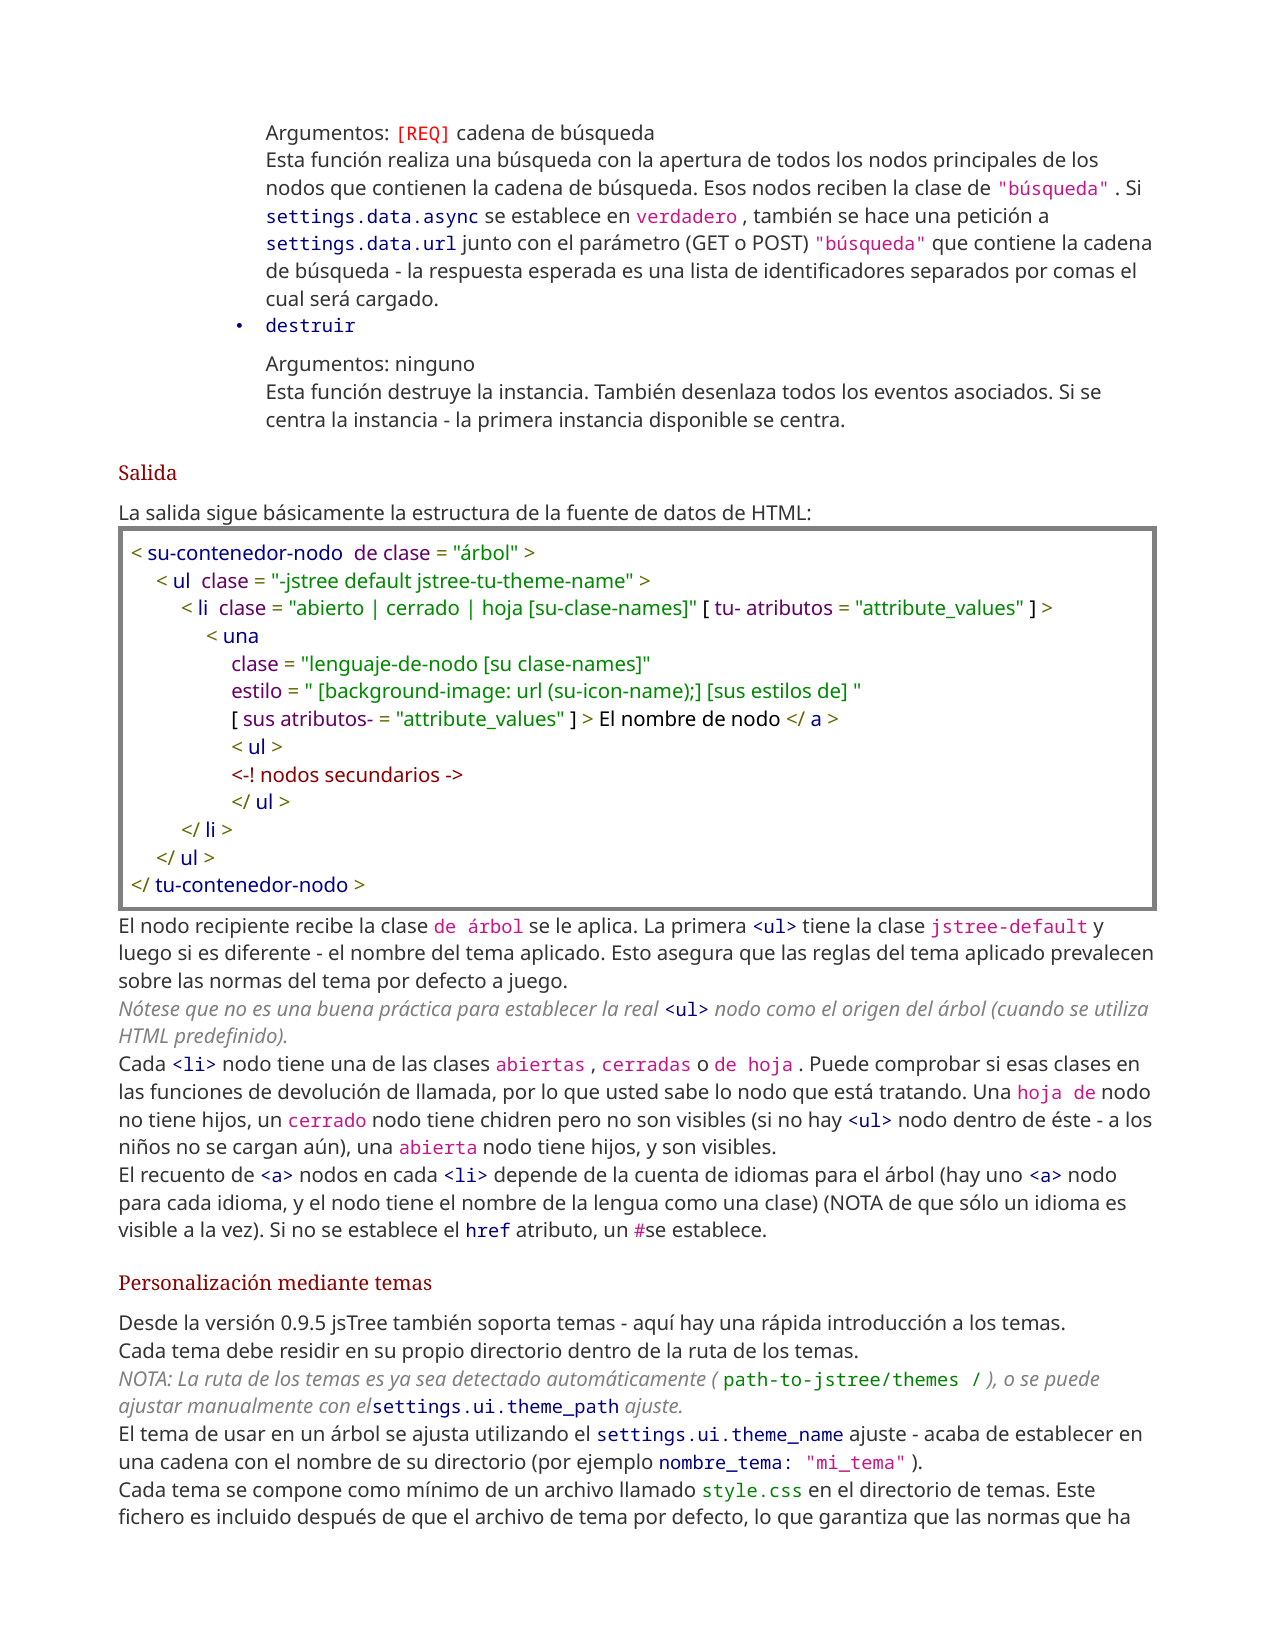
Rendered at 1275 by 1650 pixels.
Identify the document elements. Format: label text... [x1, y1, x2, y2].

text </ tu-contenedor-nodo > [123, 859, 1152, 907]
text < ul clase = "-jstree default jstree-tu-theme-name" > [123, 554, 1152, 582]
text < ul > [123, 720, 1152, 748]
list destruir [236, 312, 1157, 338]
text < li clase = "abierto | cerrado | hoja [su-clase-names]" [ tu- atributos = "attribute_values" ] > [123, 582, 1152, 609]
text </ ul > [123, 831, 1152, 859]
text Cada tema debe residir en su propio directorio dentro de la ruta de los temas. [118, 1337, 1157, 1364]
subtitle Personalización mediante temas [118, 1269, 1157, 1297]
text [ sus atributos- = "attribute_values" ] > El nombre de nodo </ a > [123, 692, 1152, 720]
text NOTA: La ruta de los temas es ya sea detectado automáticamente ( path-to-jstree/themes / ), o se puede ajustar manualmente con elsettings.ui.theme_path ajuste. [118, 1364, 1157, 1420]
text </ li > [123, 803, 1152, 831]
text El recuento de <a> nodos en cada <li> depende de la cuenta de idiomas para el árbol (hay uno <a> nodo para cada idioma, y el nodo tiene el nombre de la lengua como una clase) (NOTA de que sólo un idioma es visible a la vez). Si no se establece el href atributo, un #se establece. [118, 1161, 1157, 1244]
text </ ul > [123, 776, 1152, 803]
text Cada tema se compone como mínimo de un archivo llamado style.css en el directorio de temas. Este fichero es incluido después de que el archivo de tema por defecto, lo que garantiza que las normas que ha [118, 1475, 1157, 1531]
text < su-contenedor-nodo de clase = "árbol" > [123, 531, 1152, 554]
text El tema de usar en un árbol se ajusta utilizando el settings.ui.theme_name ajuste - acaba de establecer en una cadena con el nombre de su directorio (por ejemplo nombre_tema: "mi_tema" ). [118, 1420, 1157, 1475]
subtitle Salida [118, 458, 1157, 486]
text Desde la versión 0.9.5 jsTree también soporta temas - aquí hay una rápida introducción a los temas. [118, 1309, 1157, 1337]
text <-! nodos secundarios -> [123, 748, 1152, 776]
list Argumentos: ninguno Esta función destruye la instancia. También desenlaza todos los eventos asociados. Si se centra la instancia - la primera instancia disponible se centra. [236, 350, 1157, 433]
text clase = "lenguaje-de-nodo [su clase-names]" [123, 637, 1152, 665]
text Nótese que no es una buena práctica para establecer la real <ul> nodo como el origen del árbol (cuando se utiliza HTML predefinido). [118, 994, 1157, 1050]
text Cada <li> nodo tiene una de las clases abiertas , cerradas o de hoja . Puede comprobar si esas clases en las funciones de devolución de llamada, por lo que usted sabe lo nodo que está tratando. Una hoja de nodo no tiene hijos, un cerrado nodo tiene chidren pero no son visibles (si no hay <ul> nodo dentro de éste - a los niños no se cargan aún), una abierta nodo tiene hijos, y son visibles. [118, 1050, 1157, 1161]
text < una [123, 609, 1152, 637]
text La salida sigue básicamente la estructura de la fuente de datos de HTML: [118, 498, 1157, 526]
text El nodo recipiente recibe la clase de árbol se le aplica. La primera <ul> tiene la clase jstree-default y luego si es diferente - el nombre del tema aplicado. Esto asegura que las reglas del tema aplicado prevalecen sobre las normas del tema por defecto a juego. [118, 911, 1157, 994]
list Argumentos: [REQ] cadena de búsqueda Esta función realiza una búsqueda con la apertura de todos los nodos principales de los nodos que contienen la cadena de búsqueda. Esos nodos reciben la clase de "búsqueda" . Si settings.data.async se establece en verdadero , también se hace una petición a settings.data.url junto con el parámetro (GET o POST) "búsqueda" que contiene la cadena de búsqueda - la respuesta esperada es una lista de identificadores separados por comas el cual será cargado. [236, 118, 1157, 312]
text estilo = " [background-image: url (su-icon-name);] [sus estilos de] " [123, 665, 1152, 692]
